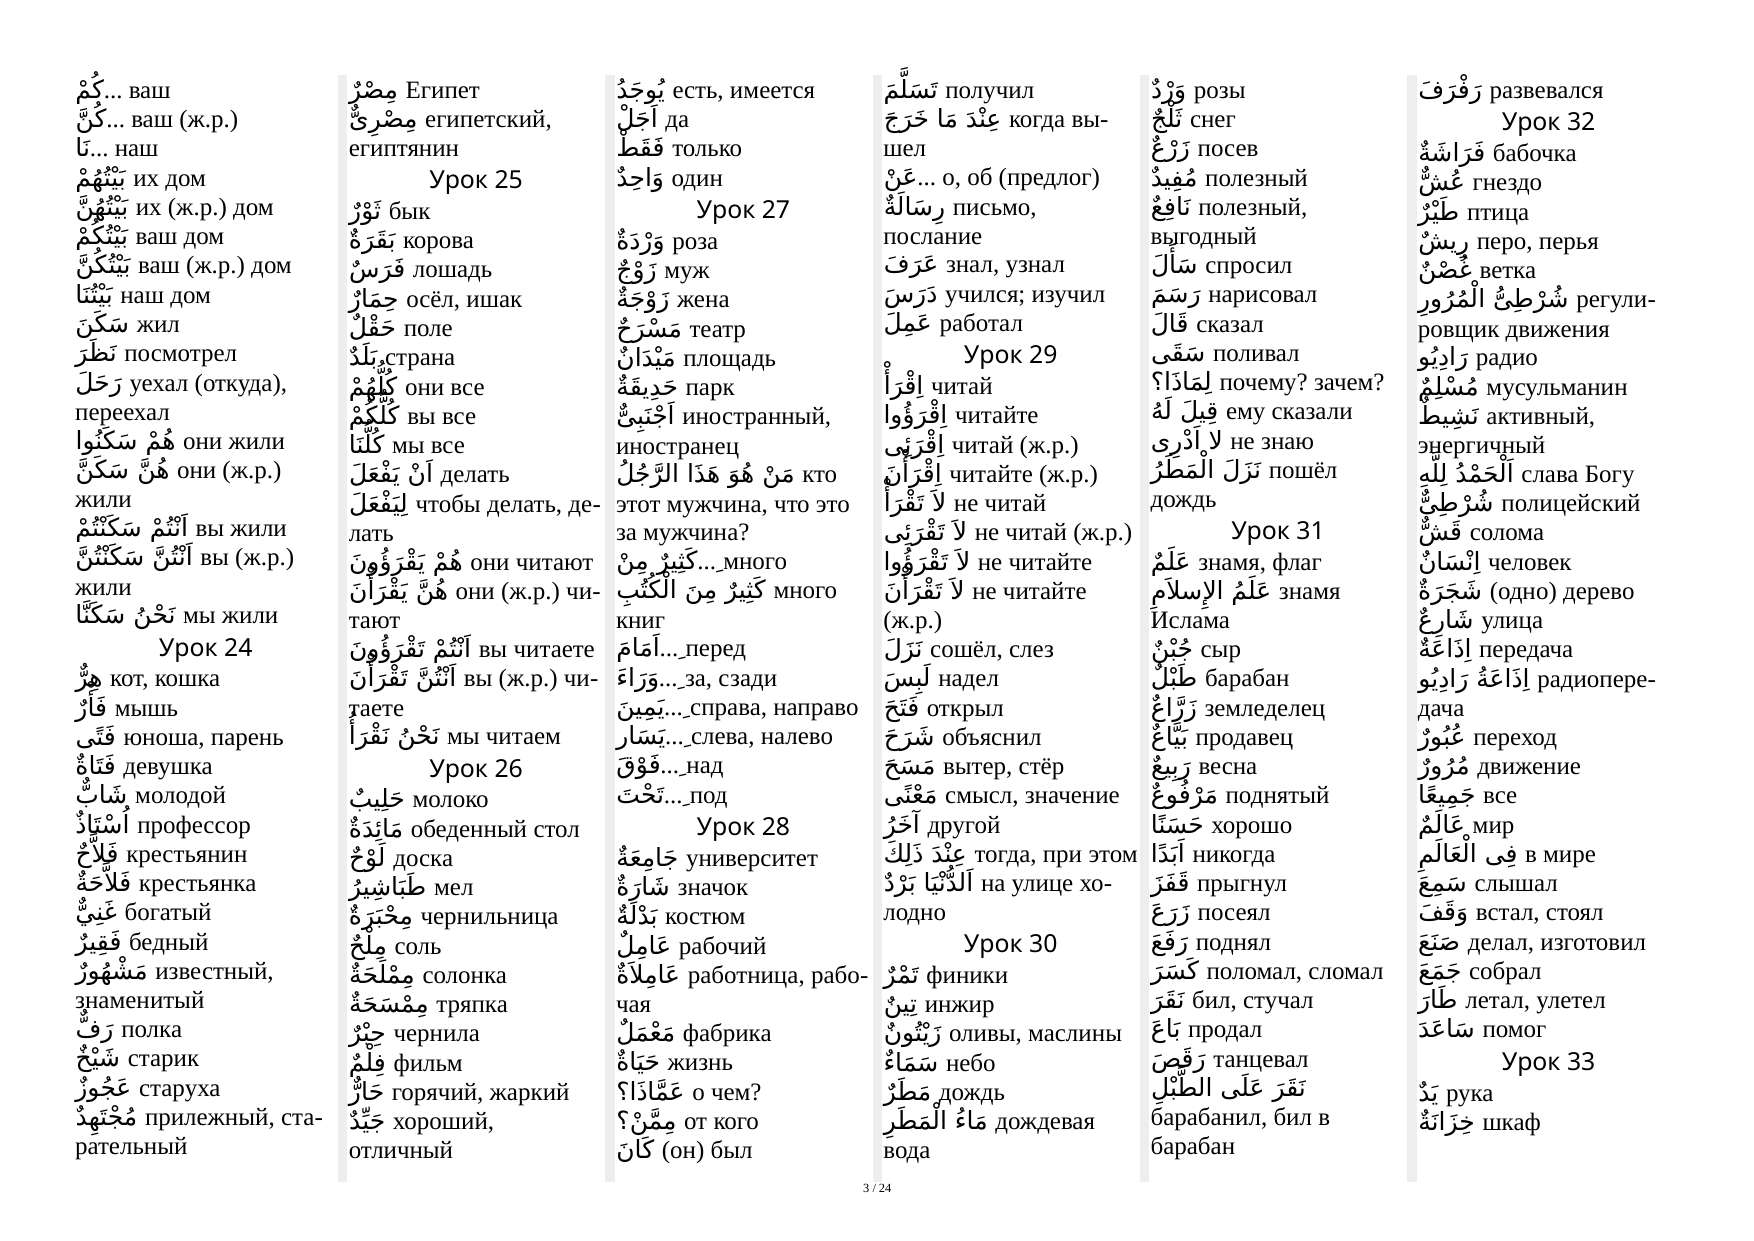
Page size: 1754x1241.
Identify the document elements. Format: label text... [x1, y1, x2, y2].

text يُوجَدُ есть, имеется‎ [348, 1038, 603, 1068]
text مَطَرٌ дождь‎ [883, 951, 1138, 980]
text عُشٌّ гнездо‎ [1150, 1125, 1405, 1154]
text فَقَطْ только‎ [348, 1097, 603, 1126]
text طَبَاشِيرُ мел‎ [348, 746, 603, 775]
text قَشٌّ солома‎ [1418, 396, 1679, 425]
text جَيِّدٌ хороший, отличный‎ [348, 980, 603, 1038]
text اَىٌّ؟ какой?‎ [1418, 1126, 1679, 1155]
text وَقَفَ встал, стоял‎ [1418, 776, 1679, 805]
text شَجَرَةٌ (одно) дерево‎ [1418, 454, 1679, 484]
text زَرَّاعٌ земледелец‎ [1150, 571, 1405, 600]
text اَنْتُنَّ تَقْرَأْنَ вы (ж.р.) чи­таете‎ [348, 542, 603, 600]
text مَعْمَلٌ фабрика‎ [616, 891, 871, 920]
text غَنِيٌّ богатый‎ [75, 775, 336, 805]
text مَشْهُورٌ известный, знамен­итый‎ [75, 834, 336, 892]
text كَانَ (он) был‎ [616, 1008, 871, 1037]
text نَزَلَ الْمَطَرُ пошёл дождь‎ [1150, 338, 1405, 396]
text فَتَحَ открыл‎ [883, 571, 1138, 600]
text مَاءُ الْمَطَرِ дождевая вода‎ [883, 980, 1138, 1038]
text مَرْفُوعٌ поднятый‎ [1150, 658, 1405, 688]
text عَمَّاذَا؟ о чем?‎ [616, 949, 871, 979]
text لِيَفْعَلَ чтобы делать, де­лать‎ [348, 368, 603, 426]
text هُمْ يَقْرَؤُونَ они читают‎ [348, 426, 603, 455]
text طَيْرٌ птица‎ [1418, 75, 1679, 104]
subtitle Урок 27‎ [616, 75, 871, 104]
text لَوْحٌ доска‎ [348, 717, 603, 746]
text بَاعَ продал‎ [1150, 892, 1405, 922]
text كُلُّهُمْ они все‎ [348, 251, 603, 280]
text نَزَلَ сошёл, слез‎ [883, 512, 1138, 542]
text فَلاَّحَةٌ крестьянка‎ [75, 746, 336, 775]
text عَلَمٌ знамя, флаг‎ [1150, 425, 1405, 454]
text طَارَ летал, улетел‎ [1418, 864, 1679, 893]
text مَسَحَ вытер, стёр‎ [883, 629, 1138, 659]
text لاَ تَقْرَؤُوا не читайте‎ [883, 425, 1138, 454]
text هُمْ سَكَنُوا они жили‎ [75, 309, 336, 338]
text اِقْرَؤُوا читайте‎ [883, 279, 1138, 308]
text جَامِعَةٌ университет‎ [616, 716, 871, 745]
text اَمَامَ...ِ перед‎ [616, 511, 871, 541]
text عِنْدَ مَا خَرَجَ когда вы­шел‎ [616, 1067, 871, 1124]
text كَثِيرٌ مِنَ الْكُتُبِ много книг‎ [616, 453, 871, 511]
text خَرِيفٌ осень‎ [1418, 1068, 1679, 1097]
text رَقَصَ танцевал‎ [1150, 922, 1405, 951]
text نَشِيطٌ активный, энергичн­ый‎ [1418, 279, 1679, 337]
text يَمِينَ...ِ справа, направо‎ [616, 570, 871, 599]
text وَرْدٌ розы‎ [883, 1038, 1138, 1067]
text خِزَانَةٌ шкаф‎ [1418, 980, 1679, 1009]
text مَعْهَدٌ институт‎ [1418, 1097, 1679, 1126]
text رَادِيُو радио‎ [1418, 221, 1679, 250]
text مِمْلَحَةٌ солонка‎ [348, 834, 603, 863]
text اَنْتُنَّ سَكَنْتُنَّ вы (ж.р.) жили‎ [75, 425, 336, 483]
text حَلِيبٌ молоко‎ [348, 658, 603, 688]
text حِمَارٌ осёл, ишак‎ [348, 163, 603, 192]
text يَدٌ рука‎ [1418, 951, 1679, 980]
subtitle Урок 30‎ [883, 805, 1138, 833]
text مَائِدَةٌ обеденный стол‎ [348, 688, 603, 717]
text وَرْدَةٌ роза‎ [616, 104, 871, 133]
text مُفِيدٌ полезный‎ [883, 1126, 1138, 1155]
text غُصْنٌ ветка‎ [1418, 133, 1679, 163]
text كُلُّنَا мы все‎ [348, 309, 603, 338]
text اَنْ يَفْعَلَ делать‎ [348, 338, 603, 368]
text زَوْجٌ муж‎ [616, 133, 871, 162]
text شَارَةٌ значок‎ [616, 745, 871, 774]
text خِزَانَةُ كُتُبٍ книжный шкаф‎ [1418, 1009, 1679, 1068]
text لِمَاذَا؟ почему? зачем?‎ [1150, 250, 1405, 279]
text فَلاَّحٌ крестьянин‎ [75, 717, 336, 746]
text اَنْتُمْ سَكَنْتُمْ вы жили‎ [75, 396, 336, 425]
text اَجْنَبِىٌّ иностранный, ино­странец‎ [616, 279, 871, 337]
text حَارٌّ горячий, жаркий‎ [348, 951, 603, 980]
text مِمْسَحَةٌ тряпка‎ [348, 863, 603, 892]
text اِذَاعَةُ رَادِيُو радиопере­дача‎ [1418, 542, 1679, 600]
text كَسَرَ поломал, сломал‎ [1150, 834, 1405, 863]
text مِصْرٌ Египет‎ [75, 1038, 336, 1067]
text شَارِعٌ улица‎ [1418, 484, 1679, 513]
text حَسَنًا хорошо‎ [1150, 688, 1405, 717]
text تِينٌ инжир‎ [883, 863, 1138, 892]
text رَفٌّ полка‎ [75, 892, 336, 921]
text عَنْ... о, об (предлог)‎ [616, 1124, 871, 1154]
text لاَ تَقْرَأْ не читай‎ [883, 367, 1138, 396]
text يَسَار...ِ слева, налево‎ [616, 599, 871, 628]
text شَابٌّ молодой‎ [75, 658, 336, 688]
text عَمِلَ работал‎ [883, 192, 1138, 221]
text حَقْلٌ поле‎ [348, 192, 603, 221]
text رَحَلَ уехал (откуда), переехал‎ [75, 251, 336, 309]
text بَيْتُهُنَّ их (ж.р.) дом‎ [75, 75, 336, 104]
text دَرَسَ учился; изучил‎ [883, 162, 1138, 192]
text بَقَرَةٌ корова‎ [348, 104, 603, 133]
text ثَوْرٌ бык‎ [348, 75, 603, 104]
text هِرٌّ кот, кошка‎ [75, 541, 336, 571]
text رِيشٌ перо, перья‎ [1418, 104, 1679, 133]
text سَكَنَ жил‎ [75, 192, 336, 221]
text اَجَلْ да‎ [348, 1068, 603, 1097]
text آخَرُ другой‎ [883, 688, 1138, 717]
subtitle Урок 26‎ [348, 629, 603, 658]
text اُسْتَاذٌ профессор‎ [75, 688, 336, 717]
text سَمَاءٌ небо‎ [883, 921, 1138, 951]
text فَتَاةٌ девушка‎ [75, 629, 336, 658]
text بَلَدٌ страна‎ [348, 221, 603, 251]
text فَقِيرٌ бедный‎ [75, 805, 336, 834]
subtitle Урок 31‎ [1150, 396, 1405, 425]
text فِلْمٌ фильм‎ [348, 922, 603, 951]
text اَلْحَمْدُ لِلَّهِ слава Богу‎ [1418, 337, 1679, 367]
text بَيْتُنَا наш дом‎ [75, 163, 336, 192]
text شَرَحَ объяснил‎ [883, 600, 1138, 629]
subtitle Урок 28‎ [616, 687, 871, 716]
text صَنَعَ делал, изготовил‎ [1418, 805, 1679, 834]
text اِقْرَأْنَ читайте (ж.р.)‎ [883, 337, 1138, 367]
text مَنْ هُوَ هَذَا الرَّجُلُ кто этот мужчина, что это за мужчина?‎ [616, 337, 871, 424]
text نَافِعٌ полезный, выгодный‎ [1150, 75, 1405, 133]
text عَامِلٌ рабочий‎ [616, 804, 871, 833]
text مُسْلِمٌ мусульманин‎ [1418, 250, 1679, 279]
text شُرْطِىٌّ полицейский‎ [1418, 367, 1679, 396]
text فِى الْعَالَمِ в мире‎ [1418, 717, 1679, 747]
text مَسْرَحٌ театр‎ [616, 192, 871, 221]
text نَظَرَ посмотрел‎ [75, 221, 336, 251]
text سَاعَدَ помог‎ [1418, 893, 1679, 922]
text كُلُّكُمْ вы все‎ [348, 280, 603, 309]
text لا اَدْرِى не знаю‎ [1150, 309, 1405, 338]
text زَرَعَ посеял‎ [1150, 775, 1405, 805]
text تَحْتَ...ِ под‎ [616, 658, 871, 687]
text فَأْرٌ мышь‎ [75, 571, 336, 600]
text هُنَّ سَكَنَّ они (ж.р.) жили‎ [75, 338, 336, 396]
text زَرْعٌ посев‎ [883, 1096, 1138, 1126]
text لاَ تَقْرَأْنَ не читайте (ж.р.)‎ [883, 454, 1138, 512]
text شُرْطِىُّ الْمُرُورِ регули­ровщик движения‎ [1418, 163, 1679, 221]
text فَتًى юноша, парень‎ [75, 600, 336, 629]
text مُجْتَهِدٌ прилежный, ста­рательный‎ [75, 980, 336, 1038]
text نَحْنُ نَقْرَأُ мы читаем‎ [348, 600, 603, 629]
subtitle Урок 24‎ [75, 512, 336, 541]
text رَسَمَ нарисовал‎ [1150, 162, 1405, 192]
text بَيْتُكُنَّ ваш (ж.р.) дом‎ [75, 133, 336, 163]
text مِلْحٌ соль‎ [348, 805, 603, 834]
text سَقَى поливал‎ [1150, 221, 1405, 250]
text تَسَلَّمَ получил‎ [616, 1037, 871, 1067]
text قَفَزَ прыгнул‎ [1150, 746, 1405, 775]
text حِبْرٌ чернила‎ [348, 892, 603, 922]
text طَبْلٌ барабан‎ [1150, 541, 1405, 571]
text اِنْسَانٌ человек‎ [1418, 425, 1679, 454]
text رَفْرَفَ развевался‎ [1150, 1038, 1405, 1067]
text جَمِيعًا все‎ [1418, 659, 1679, 688]
text لاَ تَقْرَئِى не читай (ж.р.)‎ [883, 396, 1138, 425]
text عَلَمُ الإِسلاَمِ знамя Исла­ма‎ [1150, 454, 1405, 512]
subtitle Урок 33‎ [1418, 922, 1679, 951]
text ثَلْجٌ снег‎ [883, 1067, 1138, 1096]
text سَأَلَ спросил‎ [1150, 133, 1405, 162]
text مِحْبَرَةٌ чернильница‎ [348, 775, 603, 805]
text زَيْتُونٌ оливы, маслины‎ [883, 892, 1138, 921]
text فَرَسٌ лошадь‎ [348, 133, 603, 163]
text هُنَّ يَقْرَأْنَ они (ж.р.) чи­тают‎ [348, 455, 603, 513]
text مِصْرِىٌّ египетский, егип­тянин‎ [75, 1067, 336, 1125]
text رَبِيعٌ весна‎ [1150, 629, 1405, 658]
text سَمِعَ слышал‎ [1418, 747, 1679, 776]
subtitle Урок 25‎ [75, 1125, 336, 1154]
text رِسَالَةٌ письмо, послание‎ [883, 75, 1138, 133]
text رَفَعَ поднял‎ [1150, 805, 1405, 834]
text شَيْخٌ старик‎ [75, 921, 336, 951]
text حَدِيقَةٌ парк‎ [616, 250, 871, 279]
subtitle Урок 32‎ [1150, 1067, 1405, 1096]
text جُبْنٌ сыр‎ [1150, 512, 1405, 541]
text لَبِسَ надел‎ [883, 542, 1138, 571]
subtitle Урок 29‎ [883, 221, 1138, 249]
text عَامِلاَةٌ работница, рабо­чая‎ [616, 833, 871, 891]
text عَالَمٌ мир‎ [1418, 688, 1679, 717]
text حَيَاةٌ жизнь‎ [616, 920, 871, 949]
text كَثِيرٌ مِنْ...ِ много‎ [616, 424, 871, 453]
text نَقَرَ عَلَى الطَّبْلِ барабан­ил, бил в барабан‎ [1150, 951, 1405, 1038]
text اِقْرَأْ читай ‎ [883, 249, 1138, 279]
text وَاحِدٌ один‎ [348, 1126, 603, 1155]
text فَوْقَ...ِ над‎ [616, 628, 871, 658]
text عُبُورٌ переход‎ [1418, 600, 1679, 629]
text اَنْتُمْ تَقْرَؤُونَ вы читае­те‎ [348, 513, 603, 542]
text عَجُوزٌ старуха‎ [75, 951, 336, 980]
text اِقْرَئِى читай (ж.р.)‎ [883, 308, 1138, 337]
text جَمَعَ собрал‎ [1418, 834, 1679, 864]
text بَدْلَةٌ костюм‎ [616, 774, 871, 804]
text فَرَاشَةٌ бабочка‎ [1150, 1096, 1405, 1125]
text بَيْتُكُمْ ваш дом‎ [75, 104, 336, 133]
text مِمَّنْ؟ от кого‎ [616, 979, 871, 1008]
text تَمْرٌ финики‎ [883, 833, 1138, 863]
text مَعْنًى смысл, значение‎ [883, 659, 1138, 688]
text بَيَّاعٌ продавец‎ [1150, 600, 1405, 629]
text وَرَاءَ...ِ за, сзади‎ [616, 541, 871, 570]
text نَحْنُ سَكَنَّا мы жили‎ [75, 483, 336, 512]
text اَبَدًا никогда‎ [1150, 717, 1405, 746]
text مُرُورٌ движение‎ [1418, 629, 1679, 659]
text عِنْدَ ذَلِكَ тогда, при этом‎ [883, 717, 1138, 747]
text قِيلَ لَهُ ему сказали‎ [1150, 279, 1405, 309]
text اَلدُّنْيَا بَرْدٌ на улице хо­лодно‎ [883, 747, 1138, 805]
text نَقَرَ бил, стучал‎ [1150, 863, 1405, 892]
text اِذَاعَةٌ передача‎ [1418, 513, 1679, 542]
text مَيْدَانٌ площадь‎ [616, 221, 871, 250]
text عَرَفَ знал, узнал‎ [883, 133, 1138, 162]
text زَوْجَةٌ жена‎ [616, 162, 871, 192]
text قَالَ сказал‎ [1150, 192, 1405, 221]
